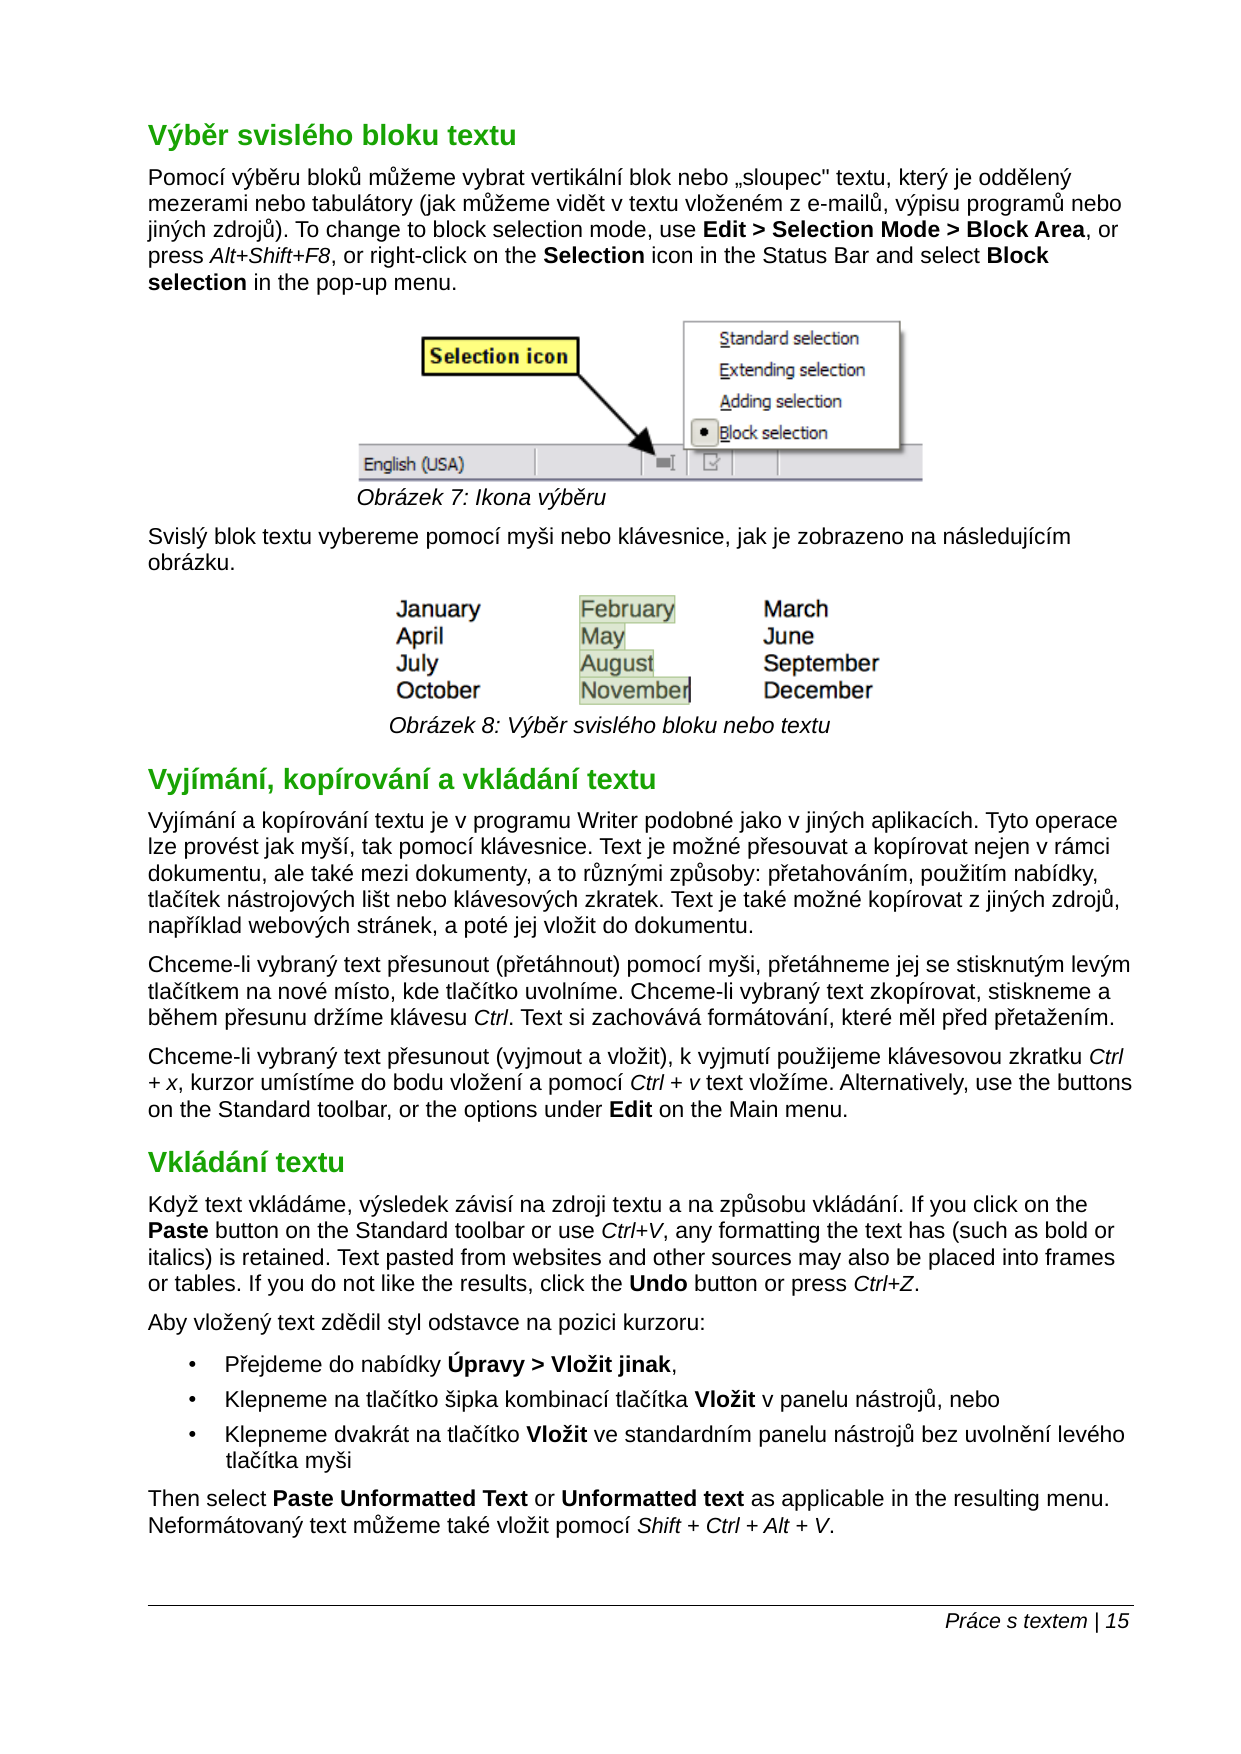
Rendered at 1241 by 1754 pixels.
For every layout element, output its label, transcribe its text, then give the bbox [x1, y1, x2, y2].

list Klepneme dvakrát na tlačítko Vložit ve standardním panelu nástrojů bez uvolnění levého tlačítka myši [185, 1418, 1134, 1477]
text Obrázek 8: Výběr svislého bloku nebo textu [388, 712, 893, 738]
text Chceme-li vybraný text přesunout (přetáhnout) pomocí myši, přetáhneme jej se stisknutým levým tlačítkem na nové místo, kde tlačítko uvolníme. Chceme-li vybraný text zkopírovat, stiskneme a během přesunu držíme klávesu Ctrl. Text si zachovává formátování, které měl před přetažením. [148, 951, 1134, 1030]
text Then select Paste Unformatted Text or Unformatted text as applicable in the resulting menu. Neformátovaný text můžeme také vložit pomocí Shift + Ctrl + Alt + V. [148, 1485, 1134, 1538]
subtitle Výběr svislého bloku textu [148, 118, 1134, 152]
list Aby vložený text zdědil styl odstavce na pozici kurzoru: [148, 1309, 1134, 1335]
text Pomocí výběru bloků můžeme vybrat vertikální blok nebo „sloupec" textu, který je oddělený mezerami nebo tabulátory (jak můžeme vidět v textu vloženém z e-mailů, výpisu programů nebo jiných zdrojů). To change to block selection mode, use Edit > Selection Mode > Block Area, or press Alt+Shift+F8, or right-click on the Selection icon in the Status Bar and select Block selection in the pop-up menu. [148, 163, 1134, 295]
text Vyjímání a kopírování textu je v programu Writer podobné jako v jiných aplikacích. Tyto operace lze provést jak myší, tak pomocí klávesnice. Text je možné přesouvat a kopírovat nejen v rámci dokumentu, ale také mezi dokumenty, a to různými způsoby: přetahováním, použitím nabídky, tlačítek nástrojových lišt nebo klávesových zkratek. Text je také možné kopírovat z jiných zdrojů, například webových stránek, a poté jej vložit do dokumentu. [148, 807, 1134, 939]
list Přejdeme do nabídky Úpravy > Vložit jinak, [185, 1348, 1134, 1377]
list Klepneme na tlačítko šipka kombinací tlačítka Vložit v panelu nástrojů, nebo [185, 1383, 1134, 1412]
subtitle Vyjímání, kopírování a vkládání textu [148, 762, 1134, 795]
picture [356, 307, 926, 485]
text Svislý blok textu vybereme pomocí myši nebo klávesnice, jak je zobrazeno na následujícím obrázku. [148, 523, 1134, 575]
text Když text vkládáme, výsledek závisí na zdroji textu a na způsobu vkládání. If you click on the Paste button on the Standard toolbar or use Ctrl+V, any formatting the text has (such as bold or italics) is retained. Text pasted from websites and other sources may also be placed into frames or tables. If you do not like the results, click the Undo button or press Ctrl+Z. [148, 1191, 1134, 1296]
subtitle Vkládání textu [148, 1146, 1134, 1179]
text Chceme-li vybraný text přesunout (vyjmout a vložit), k vyjmutí použijeme klávesovou zkratku Ctrl + x, kurzor umístíme do bodu vložení a pomocí Ctrl + v text vložíme. Alternatively, use the buttons on the Standard toolbar, or the options under Edit on the Main menu. [148, 1043, 1134, 1122]
text Obrázek 7: Ikona výběru [356, 485, 925, 511]
picture [388, 587, 894, 712]
